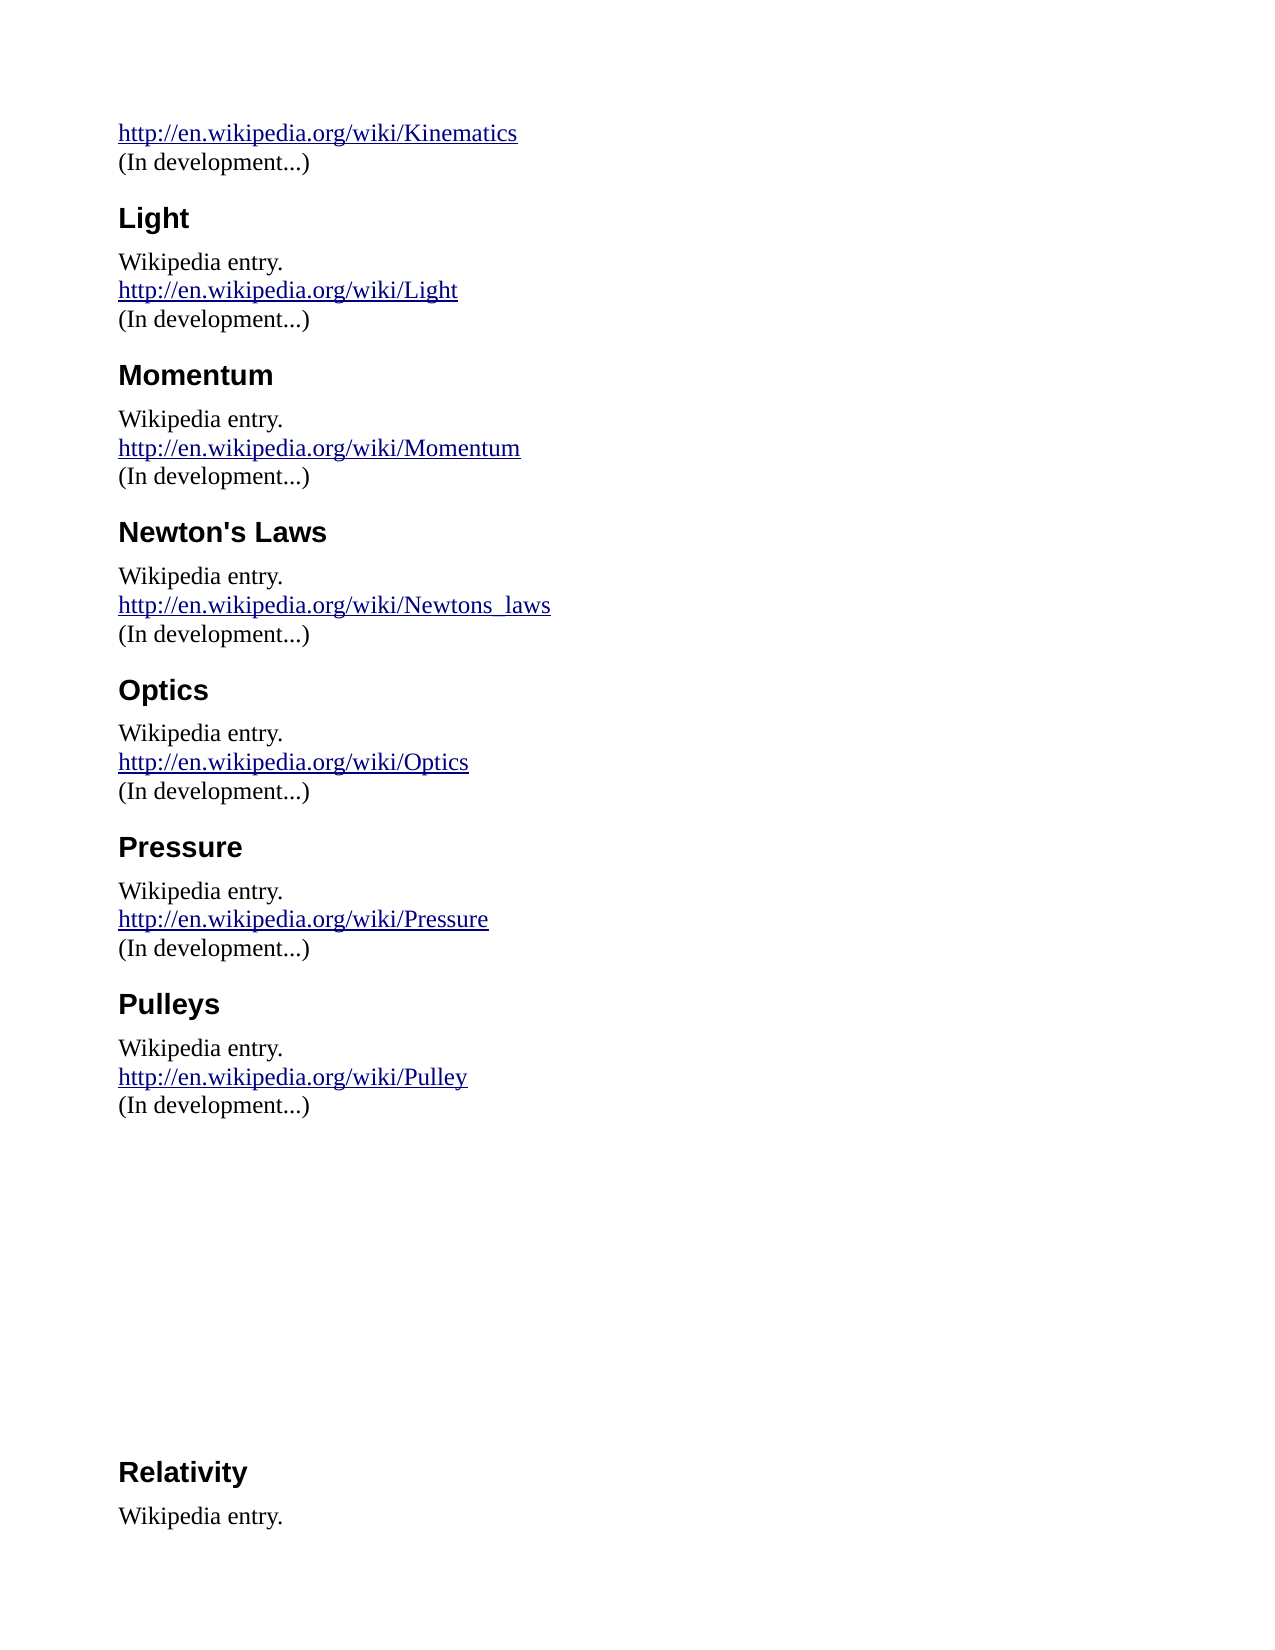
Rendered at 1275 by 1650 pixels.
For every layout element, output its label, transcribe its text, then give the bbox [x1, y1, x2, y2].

text Wikipedia entry. [118, 1501, 1157, 1530]
text http://en.wikipedia.org/wiki/Pulley [118, 1062, 1157, 1091]
text http://en.wikipedia.org/wiki/Newtons_laws [118, 590, 1157, 619]
subtitle Optics [118, 672, 1157, 706]
text (In development...) [118, 461, 1157, 490]
subtitle Relativity [118, 1455, 1157, 1488]
text (In development...) [118, 147, 1157, 176]
subtitle Newton's Laws [118, 515, 1157, 549]
text http://en.wikipedia.org/wiki/Momentum [118, 433, 1157, 461]
text http://en.wikipedia.org/wiki/Kinematics [118, 118, 1157, 147]
text (In development...) [118, 1091, 1157, 1119]
text http://en.wikipedia.org/wiki/Light [118, 275, 1157, 304]
text (In development...) [118, 304, 1157, 333]
text http://en.wikipedia.org/wiki/Pressure [118, 904, 1157, 933]
subtitle Light [118, 201, 1157, 234]
text (In development...) [118, 776, 1157, 805]
text http://en.wikipedia.org/wiki/Optics [118, 747, 1157, 776]
text Wikipedia entry. [118, 404, 1157, 433]
text Wikipedia entry. [118, 247, 1157, 275]
text Wikipedia entry. [118, 1033, 1157, 1062]
text Wikipedia entry. [118, 561, 1157, 590]
text (In development...) [118, 933, 1157, 962]
subtitle Momentum [118, 358, 1157, 391]
text Wikipedia entry. [118, 876, 1157, 904]
subtitle Pressure [118, 830, 1157, 863]
text (In development...) [118, 619, 1157, 647]
subtitle Pulleys [118, 987, 1157, 1021]
text Wikipedia entry. [118, 718, 1157, 747]
